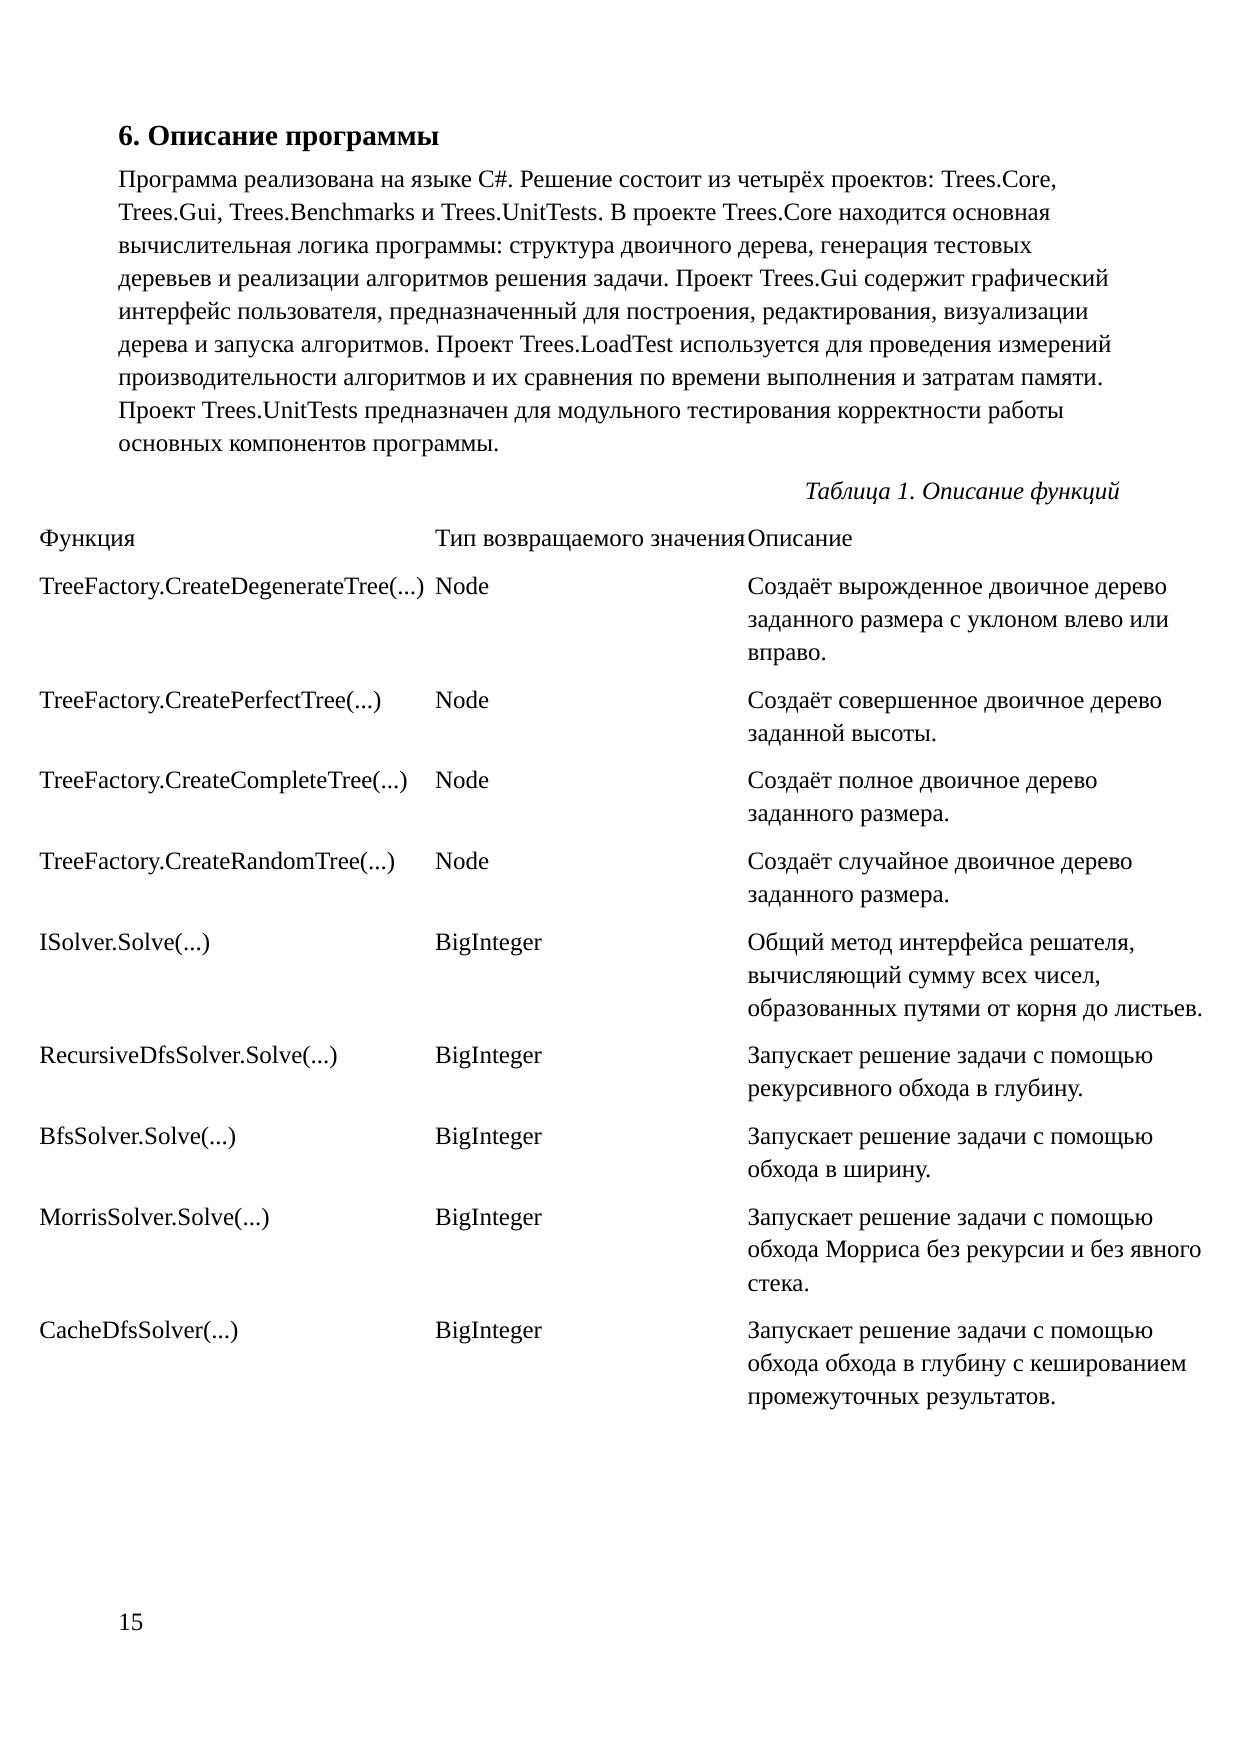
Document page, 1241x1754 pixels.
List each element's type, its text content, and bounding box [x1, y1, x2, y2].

table_header Функция [39, 524, 435, 571]
table_cell TreeFactory.CreatePerfectTree(...) [39, 685, 435, 765]
table_cell BfsSolver.Solve(...) [39, 1121, 435, 1202]
text Таблица 1. Описание функций [118, 476, 1122, 505]
table_cell BigInteger [435, 1121, 747, 1202]
table_header Тип возвращаемого значения [435, 524, 747, 571]
table_cell Запускает решение задачи с помощью обхода обхода в глубину с кешированием промежуточных результатов. [748, 1315, 1208, 1429]
table_cell Запускает решение задачи с помощью рекурсивного обхода в глубину. [748, 1040, 1208, 1121]
table_cell Node [435, 765, 747, 846]
table_cell BigInteger [435, 1040, 747, 1121]
table_cell CacheDfsSolver(...) [39, 1315, 435, 1429]
table_cell Запускает решение задачи с помощью обхода в ширину. [748, 1121, 1208, 1202]
table_cell Создаёт случайное двоичное дерево заданного размера. [748, 846, 1208, 927]
table_cell TreeFactory.CreateDegenerateTree(...) [39, 571, 435, 685]
table_cell Создаёт вырожденное двоичное дерево заданного размера с уклоном влево или вправо. [748, 571, 1208, 685]
table_cell Node [435, 685, 747, 765]
table_cell Node [435, 571, 747, 685]
table_cell Node [435, 846, 747, 927]
table_cell BigInteger [435, 1202, 747, 1315]
table_cell Создаёт совершенное двоичное дерево заданной высоты. [748, 685, 1208, 765]
table_cell BigInteger [435, 927, 747, 1040]
table_cell Запускает решение задачи с помощью обхода Морриса без рекурсии и без явного стека. [748, 1202, 1208, 1315]
table_cell MorrisSolver.Solve(...) [39, 1202, 435, 1315]
table_cell Создаёт полное двоичное дерево заданного размера. [748, 765, 1208, 846]
text Программа реализована на языке C#. Решение состоит из четырёх проектов: Trees.Core, Trees.Gui, Trees.Benchmarks и Trees.UnitTests. В проекте Trees.Core находится основная вычислительная логика программы: структура двоичного дерева, генерация тестовых деревьев и реализации алгоритмов решения задачи. Проект Trees.Gui содержит графический интерфейс пользователя, предназначенный для построения, редактирования, визуализации дерева и запуска алгоритмов. Проект Trees.LoadTest используется для проведения измерений производительности алгоритмов и их сравнения по времени выполнения и затратам памяти. Проект Trees.UnitTests предназначен для модульного тестирования корректности работы основных компонентов программы. [118, 164, 1122, 457]
table_header Описание [748, 524, 1208, 571]
table_cell RecursiveDfsSolver.Solve(...) [39, 1040, 435, 1121]
subtitle 6. Описание программы [118, 118, 1122, 152]
table_cell TreeFactory.CreateRandomTree(...) [39, 846, 435, 927]
table_cell BigInteger [435, 1315, 747, 1429]
table_cell TreeFactory.CreateCompleteTree(...) [39, 765, 435, 846]
table_cell Общий метод интерфейса решателя, вычисляющий сумму всех чисел, образованных путями от корня до листьев. [748, 927, 1208, 1040]
table_cell ISolver.Solve(...) [39, 927, 435, 1040]
